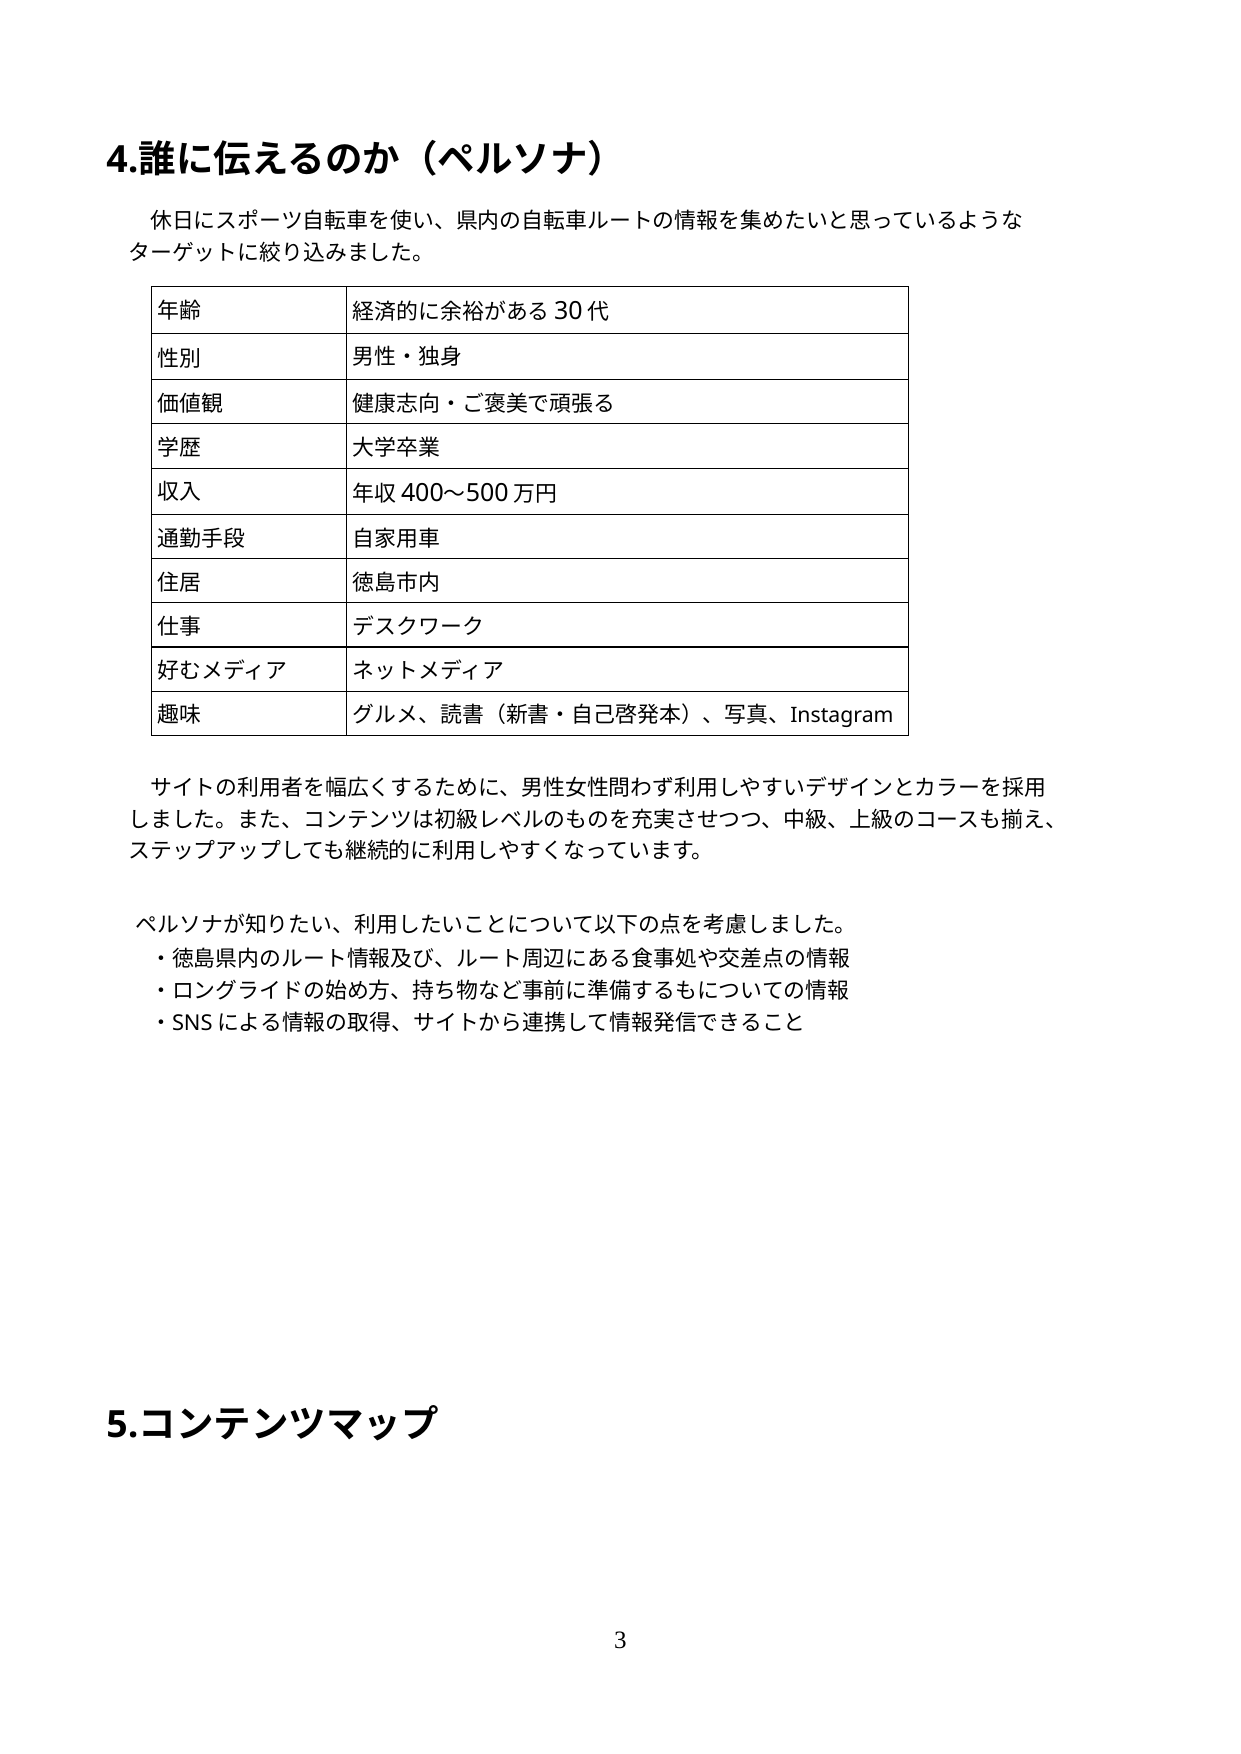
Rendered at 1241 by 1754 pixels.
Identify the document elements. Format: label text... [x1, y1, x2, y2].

text ステップアップしても継続的に利用しやすくなっています。 [106, 833, 1134, 865]
table_cell 男性・独身 [347, 334, 908, 379]
table_cell 仕事 [152, 603, 346, 646]
table_cell 大学卒業 [347, 424, 908, 467]
table_cell 収入 [152, 469, 346, 514]
table_cell 価値観 [152, 380, 346, 423]
table_cell 自家用車 [347, 515, 908, 558]
table_cell 趣味 [152, 692, 346, 735]
table_cell 学歴 [152, 424, 346, 467]
text 5.コンテンツマップ [106, 1394, 1134, 1448]
text 4.誰に伝えるのか（ペルソナ） [106, 129, 1134, 184]
text ・SNSによる情報の取得、サイトから連携して情報発信できること [106, 1004, 1134, 1036]
table_cell ネットメディア [347, 648, 908, 691]
table_cell 通勤手段 [152, 515, 346, 558]
table_cell 好むメディア [152, 648, 346, 691]
text ・徳島県内のルート情報及び、ルート周辺にある食事処や交差点の情報 [106, 941, 1134, 973]
table_cell 健康志向・ご褒美で頑張る [347, 380, 908, 423]
text 休日にスポーツ自転車を使い、県内の自転車ルートの情報を集めたいと思っているような [106, 203, 1134, 235]
text ターゲットに絞り込みました。 [106, 235, 1134, 266]
text しました。また、コンテンツは初級レベルのものを充実させつつ、中級、上級のコースも揃え、 [106, 802, 1134, 833]
table_cell デスクワーク [347, 603, 908, 646]
table_cell 徳島市内 [347, 559, 908, 602]
text ・ロングライドの始め方、持ち物など事前に準備するもについての情報 [106, 973, 1134, 1004]
text ペルソナが知りたい、利用したいことについて以下の点を考慮しました。 [106, 899, 1134, 941]
table_header 年齢 [152, 287, 346, 332]
table_cell 住居 [152, 559, 346, 602]
table_cell グルメ、読書（新書・自己啓発本）、写真、Instagram [347, 692, 908, 735]
table_cell 年収400～500万円 [347, 469, 908, 514]
text サイトの利用者を幅広くするために、男性女性問わず利用しやすいデザインとカラーを採用 [106, 770, 1134, 802]
table_cell 性別 [152, 334, 346, 379]
table_header 経済的に余裕がある30代 [347, 287, 908, 332]
